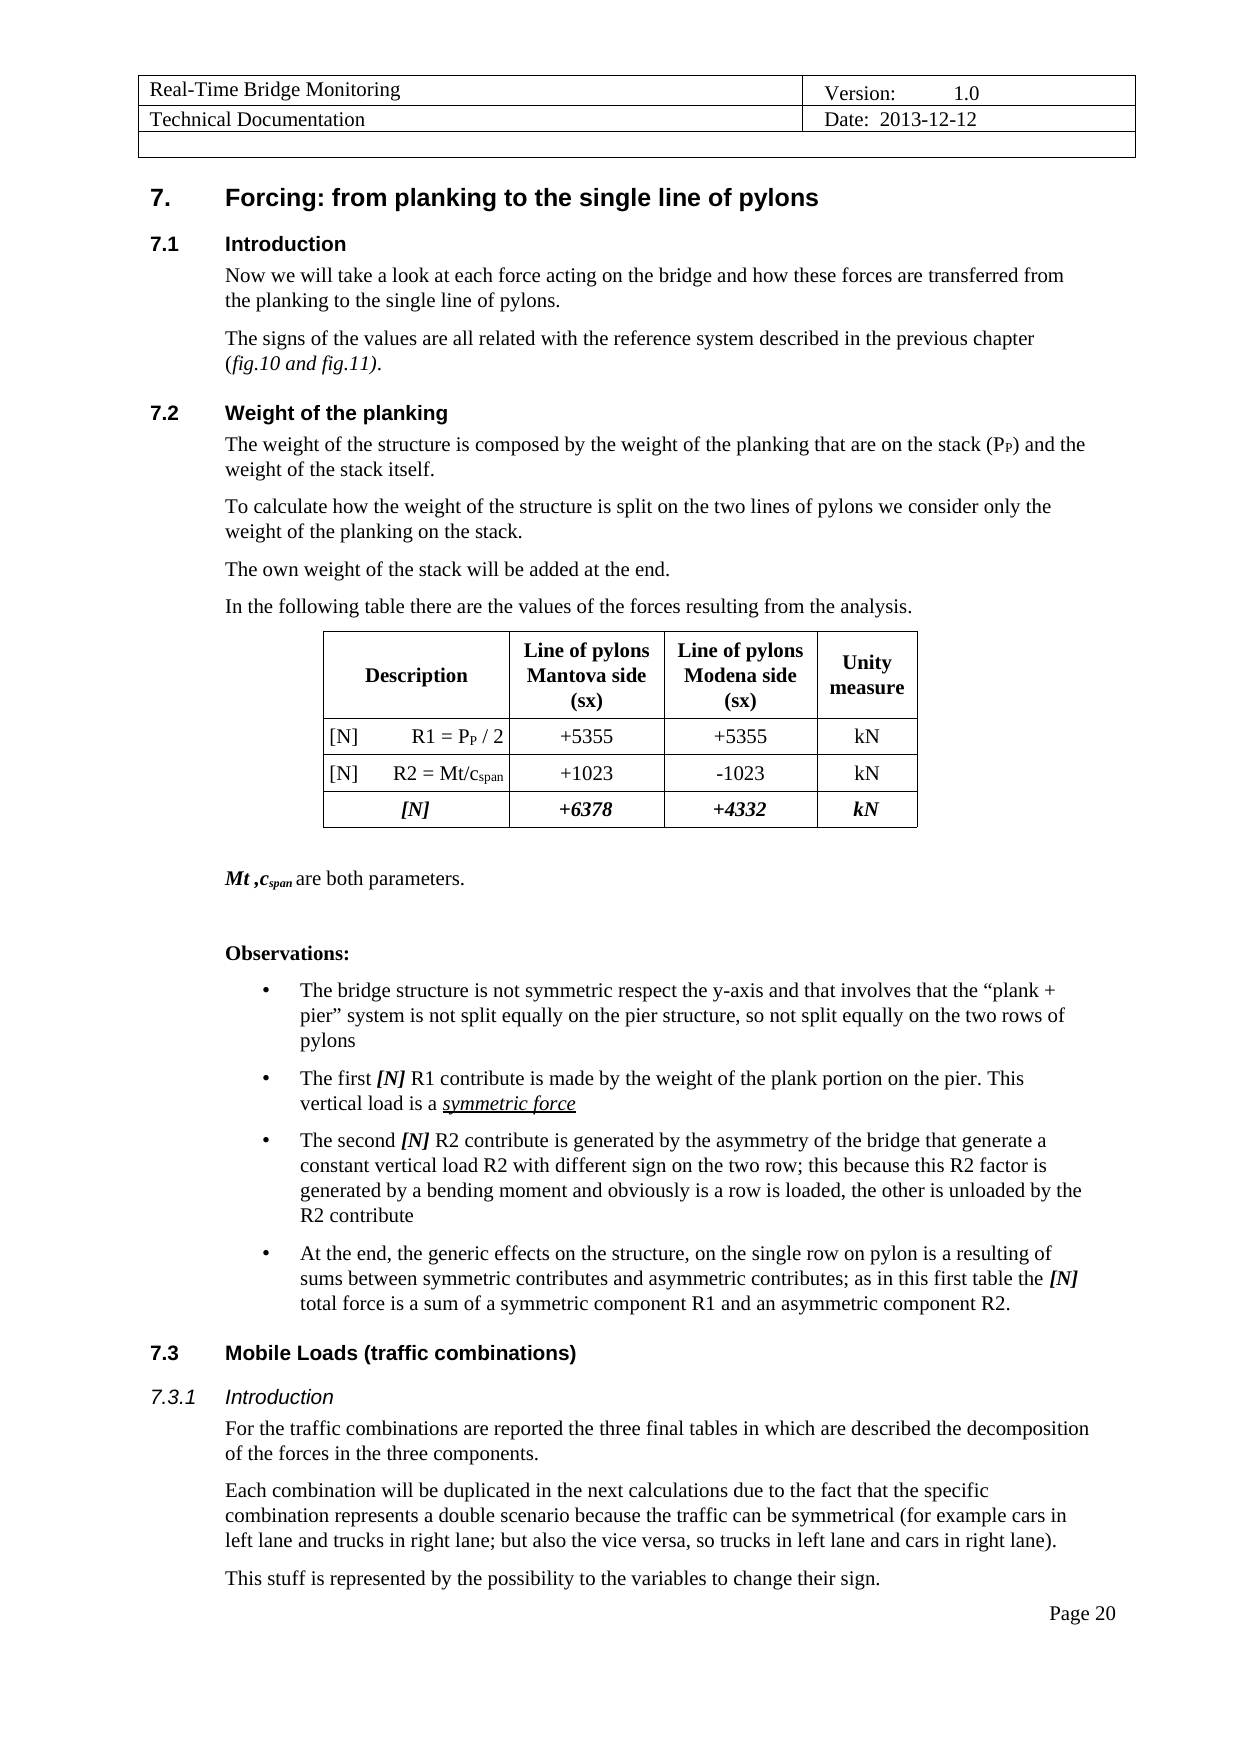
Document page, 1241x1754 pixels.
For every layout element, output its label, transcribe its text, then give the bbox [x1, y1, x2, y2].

table_cell +5355 [665, 719, 817, 754]
table_cell kN [818, 719, 917, 754]
subtitle Forcing: from planking to the single line of pylons [150, 183, 1090, 212]
subtitle Introduction [150, 231, 1090, 256]
list The first [N] R1 contribute is made by the weight of the plank portion on the pier. This vertical load is a symmetric force [262, 1065, 1090, 1115]
subtitle Mobile Loads (traffic combinations) [150, 1340, 1090, 1365]
list At the end, the generic effects on the structure, on the single row on pylon is a resulting of sums between symmetric contributes and asymmetric contributes; as in this first table the [N] total force is a sum of a symmetric component R1 and an asymmetric component R2. [262, 1240, 1090, 1315]
text Mt ,cspan are both parameters. [225, 865, 1090, 890]
text Observations: [225, 940, 1090, 965]
text To calculate how the weight of the structure is split on the two lines of pylons we consider only the weight of the planking on the stack. [225, 493, 1090, 543]
text For the traffic combinations are reported the three final tables in which are described the decomposition of the forces in the three components. [225, 1415, 1090, 1465]
text This stuff is represented by the possibility to the variables to change their sign. [225, 1565, 1090, 1590]
text Each combination will be duplicated in the next calculations due to the fact that the specific combination represents a double scenario because the traffic can be symmetrical (for example cars in left lane and trucks in right lane; but also the vice versa, so trucks in left lane and cars in right lane). [225, 1477, 1090, 1552]
text The own weight of the stack will be added at the end. [225, 556, 1090, 581]
text In the following table there are the values of the forces resulting from the analysis. [225, 593, 1090, 618]
table_cell [N] [324, 792, 509, 827]
text Now we will take a look at each force acting on the bridge and how these forces are transferred from the planking to the single line of pylons. [225, 262, 1090, 312]
table_header Line of pylons Modena side (sx) [665, 632, 817, 717]
table_header Description [324, 632, 509, 717]
text The signs of the values are all related with the reference system described in the previous chapter (fig.10 and fig.11). [225, 324, 1090, 374]
table_cell kN [818, 755, 917, 791]
table_header Unity measure [818, 632, 917, 717]
table_cell R1 = PP / 2 [372, 719, 509, 754]
table_cell [N] [324, 755, 372, 791]
subtitle Introduction [150, 1383, 1090, 1408]
text The weight of the structure is composed by the weight of the planking that are on the stack (PP) and the weight of the stack itself. [225, 431, 1090, 481]
table_cell R2 = Mt/cspan [372, 755, 509, 791]
list The second [N] R2 contribute is generated by the asymmetry of the bridge that generate a constant vertical load R2 with different sign on the two row; this because this R2 factor is generated by a bending moment and obviously is a row is loaded, the other is unloaded by the R2 contribute [262, 1127, 1090, 1227]
table_cell +5355 [510, 719, 664, 754]
table_cell kN [818, 792, 917, 827]
table_cell +6378 [510, 792, 664, 827]
table_cell +1023 [510, 755, 664, 791]
table_header Line of pylons Mantova side (sx) [510, 632, 664, 717]
table_cell [N] [324, 719, 372, 754]
table_cell -1023 [665, 755, 817, 791]
subtitle Weight of the planking [150, 399, 1090, 424]
list The bridge structure is not symmetric respect the y-axis and that involves that the “plank + pier” system is not split equally on the pier structure, so not split equally on the two rows of pylons [262, 977, 1090, 1052]
table_cell +4332 [665, 792, 817, 827]
